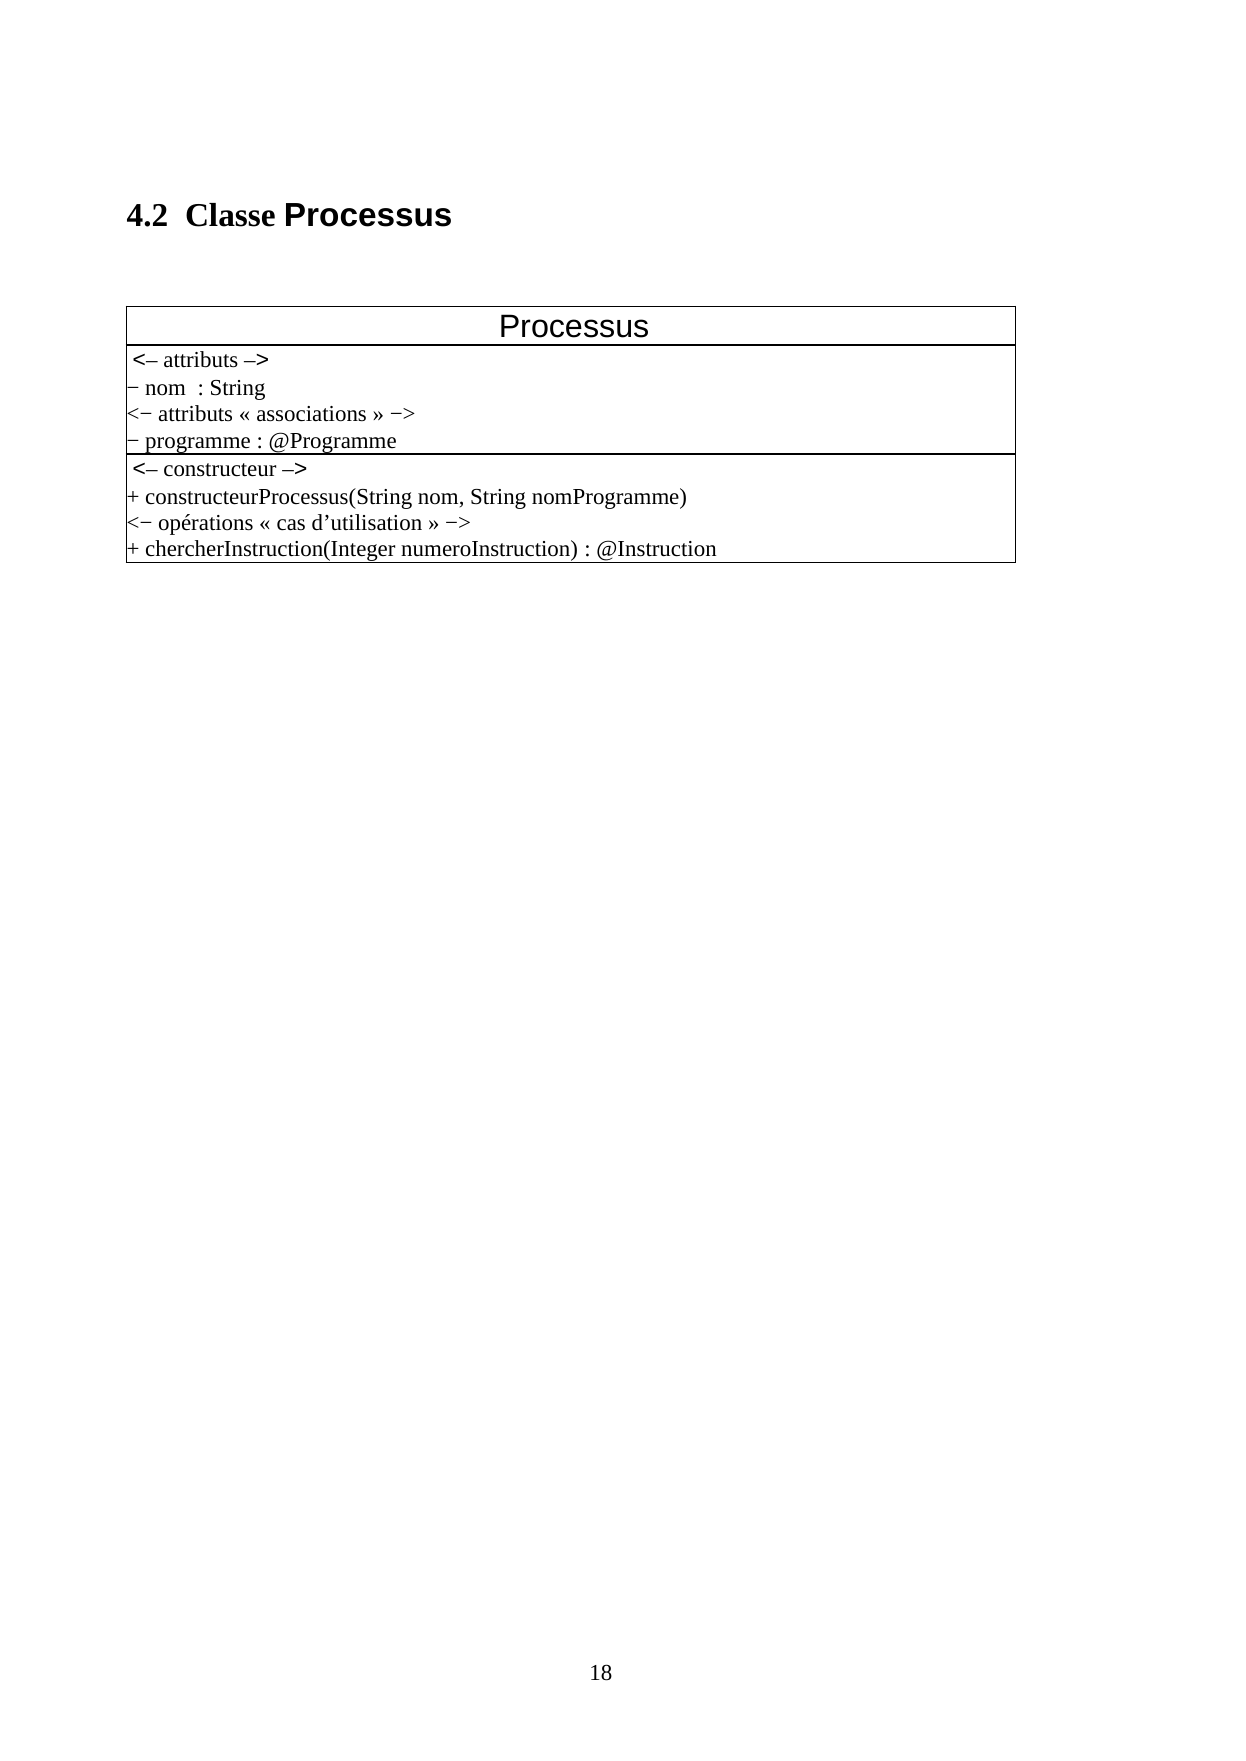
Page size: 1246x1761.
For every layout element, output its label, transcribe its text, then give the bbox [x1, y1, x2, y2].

table_cell <− opérations « cas d’utilisation » −> [127, 509, 1015, 536]
table_cell <– constructeur –> [127, 455, 1015, 483]
table_cell <– attributs –> [127, 346, 1015, 374]
subtitle 4.2 Classe Processus [126, 195, 1075, 234]
table_cell <− attributs « associations » −> [127, 400, 1015, 427]
table_cell − programme : @Programme [127, 427, 1015, 453]
table_cell + chercherInstruction(Integer numeroInstruction) : @Instruction [127, 536, 1015, 562]
table_header Processus [127, 307, 1015, 344]
table_cell − nom : String [127, 374, 1015, 400]
table_cell + constructeurProcessus(String nom, String nomProgramme) [127, 483, 1015, 509]
